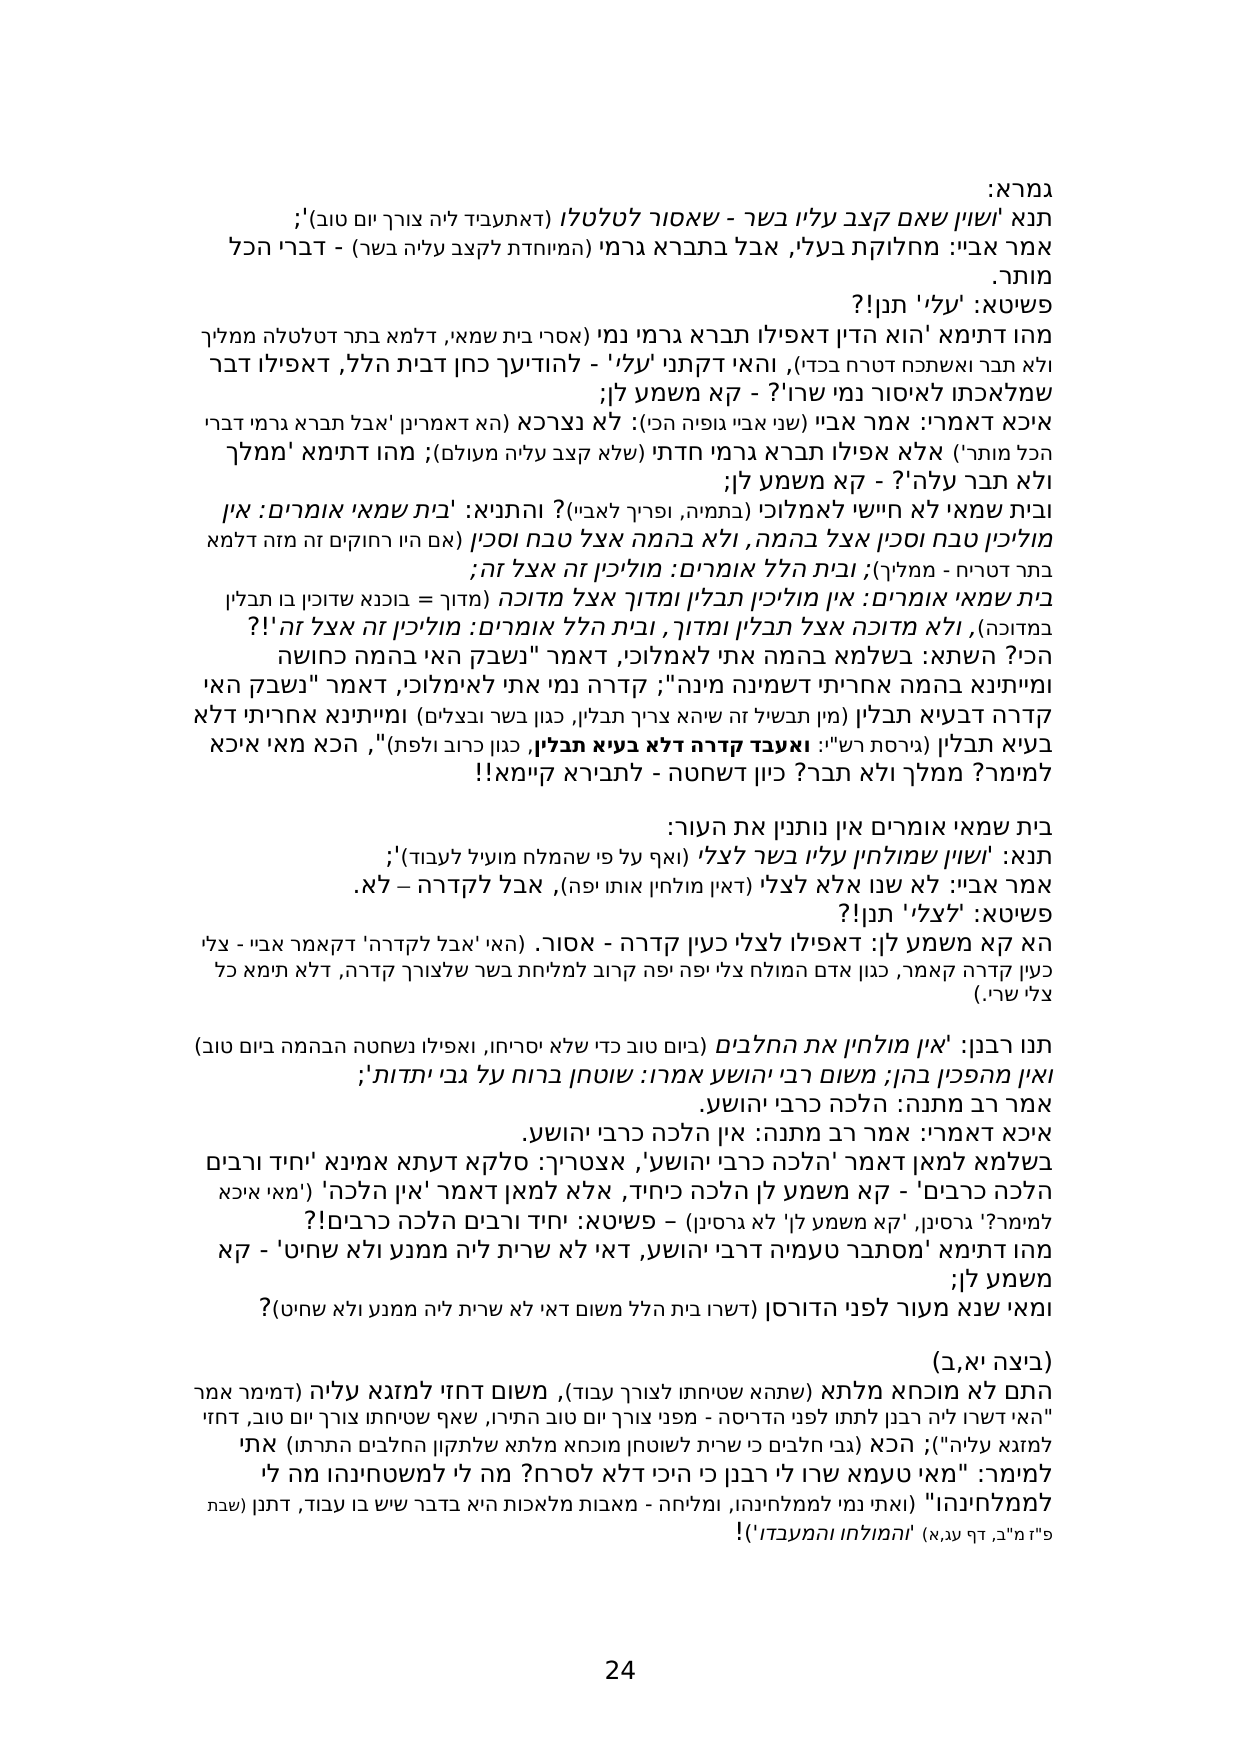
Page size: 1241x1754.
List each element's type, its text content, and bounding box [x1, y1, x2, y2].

text ובית שמאי לא חיישי לאמלוכי (בתמיה, ופריך לאביי)? והתניא: 'בית שמאי אומרים: אין מוליכין טבח וסכין אצל בהמה, ולא בהמה אצל טבח וסכין (אם היו רחוקים זה מזה דלמא בתר דטריח - ממליך); ובית הלל אומרים: מוליכין זה אצל זה; [187, 495, 1053, 583]
text תנו רבנן: 'אין מולחין את החלבים (ביום טוב כדי שלא יסריחו, ואפילו נשחטה הבהמה ביום טוב) ואין מהפכין בהן; משום רבי יהושע אמרו: שוטחן ברוח על גבי יתדות'; [187, 1031, 1053, 1089]
text מהו דתימא 'הוא הדין דאפילו תברא גרמי נמי (אסרי בית שמאי, דלמא בתר דטלטלה ממליך ולא תבר ואשתכח דטרח בכדי), והאי דקתני 'עלי' - להודיעך כחן דבית הלל, דאפילו דבר שמלאכתו לאיסור נמי שרו'? - קא משמע לן; [187, 320, 1053, 408]
text הכי? השתא: בשלמא בהמה אתי לאמלוכי, דאמר "נשבק האי בהמה כחושה ומייתינא בהמה אחריתי דשמינה מינה"; קדרה נמי אתי לאימלוכי, דאמר "נשבק האי קדרה דבעיא תבלין (מין תבשיל זה שיהא צריך תבלין, כגון בשר ובצלים) ומייתינא אחריתי דלא בעיא תבלין (גירסת רש"י: ואעבד קדרה דלא בעיא תבלין, כגון כרוב ולפת)", הכא מאי איכא למימר? ממלך ולא תבר? כיון דשחטה - לתבירא קיימא!! [187, 641, 1053, 788]
text בית שמאי אומרים אין נותנין את העור: [187, 812, 1053, 841]
text בשלמא למאן דאמר 'הלכה כרבי יהושע', אצטריך: סלקא דעתא אמינא 'יחיד ורבים הלכה כרבים' - קא משמע לן הלכה כיחיד, אלא למאן דאמר 'אין הלכה' ('מאי איכא למימר?' גרסינן, 'קא משמע לן' לא גרסינן) – פשיטא: יחיד ורבים הלכה כרבים!? [187, 1147, 1053, 1235]
text פשיטא: 'לצלי' תנן!? [187, 899, 1053, 928]
text תנא: 'ושוין שמולחין עליו בשר לצלי (ואף על פי שהמלח מועיל לעבוד)'; [187, 841, 1053, 870]
text פשיטא: 'עלי' תנן!? [187, 291, 1053, 320]
text תנא 'ושוין שאם קצב עליו בשר - שאסור לטלטלו (דאתעביד ליה צורך יום טוב)'; [187, 203, 1053, 232]
text ומאי שנא מעור לפני הדורסן (דשרו בית הלל משום דאי לא שרית ליה ממנע ולא שחיט)? [187, 1293, 1053, 1323]
text (ביצה יא,ב) [187, 1347, 1053, 1376]
text אמר אביי: לא שנו אלא לצלי (דאין מולחין אותו יפה), אבל לקדרה – לא. [187, 870, 1053, 899]
text אמר רב מתנה: הלכה כרבי יהושע. [187, 1089, 1053, 1118]
text איכא דאמרי: אמר אביי (שני אביי גופיה הכי): לא נצרכא (הא דאמרינן 'אבל תברא גרמי דברי הכל מותר') אלא אפילו תברא גרמי חדתי (שלא קצב עליה מעולם); מהו דתימא 'ממלך ולא תבר עלה'? - קא משמע לן; [187, 408, 1053, 495]
text גמרא: [187, 174, 1053, 203]
text בית שמאי אומרים: אין מוליכין תבלין ומדוך אצל מדוכה (מדוך = בוכנא שדוכין בו תבלין במדוכה), ולא מדוכה אצל תבלין ומדוך, ובית הלל אומרים: מוליכין זה אצל זה'!? [187, 583, 1053, 641]
text איכא דאמרי: אמר רב מתנה: אין הלכה כרבי יהושע. [187, 1118, 1053, 1147]
text הא קא משמע לן: דאפילו לצלי כעין קדרה - אסור. (האי 'אבל לקדרה' דקאמר אביי - צלי כעין קדרה קאמר, כגון אדם המולח צלי יפה יפה קרוב למליחת בשר שלצורך קדרה, דלא תימא כל צלי שרי.) [187, 928, 1053, 1006]
text מהו דתימא 'מסתבר טעמיה דרבי יהושע, דאי לא שרית ליה ממנע ולא שחיט' - קא משמע לן; [187, 1235, 1053, 1293]
text התם לא מוכחא מלתא (שתהא שטיחתו לצורך עבוד), משום דחזי למזגא עליה (דמימר אמר "האי דשרו ליה רבנן לתתו לפני הדריסה - מפני צורך יום טוב התירו, שאף שטיחתו צורך יום טוב, דחזי למזגא עליה"); הכא (גבי חלבים כי שרית לשוטחן מוכחא מלתא שלתקון החלבים התרתו) אתי למימר: "מאי טעמא שרו לי רבנן כי היכי דלא לסרח? מה לי למשטחינהו מה לי לממלחינהו" (ואתי נמי לממלחינהו, ומליחה - מאבות מלאכות היא בדבר שיש בו עבוד, דתנן (שבת פ"ז מ"ב, דף עג,א) 'והמולחו והמעבדו')! [187, 1376, 1053, 1546]
text אמר אביי: מחלוקת בעלי, אבל בתברא גרמי (המיוחדת לקצב עליה בשר) - דברי הכל מותר. [187, 232, 1053, 291]
